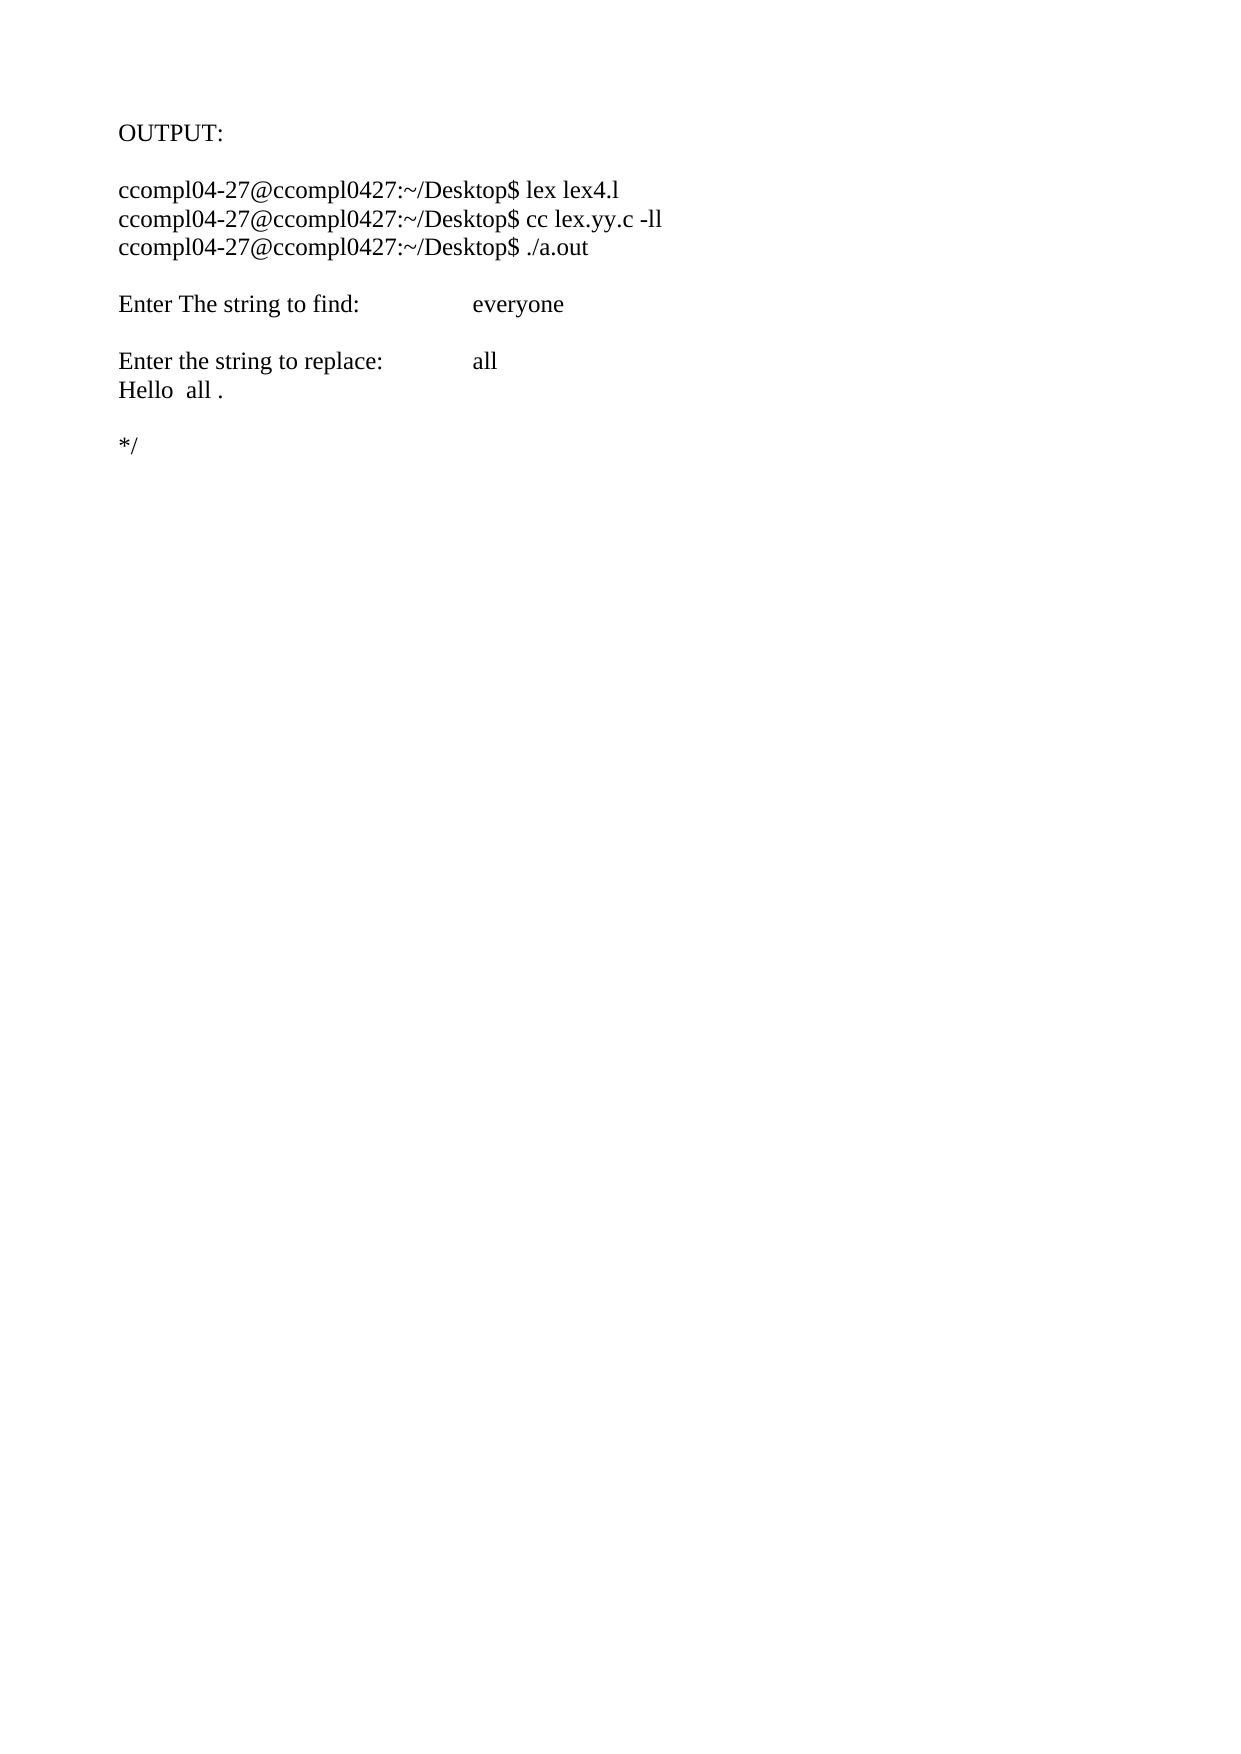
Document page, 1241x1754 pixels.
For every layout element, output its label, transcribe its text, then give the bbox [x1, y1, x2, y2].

text OUTPUT: [118, 118, 1122, 147]
text ccompl04-27@ccompl0427:~/Desktop$ lex lex4.l [118, 175, 1122, 204]
text */ [118, 431, 1122, 460]
text Hello all . [118, 375, 1122, 403]
text ccompl04-27@ccompl0427:~/Desktop$ ./a.out [118, 232, 1122, 261]
text Enter the string to replace: all [118, 346, 1122, 375]
text ccompl04-27@ccompl0427:~/Desktop$ cc lex.yy.c -ll [118, 204, 1122, 232]
text Enter The string to find: everyone [118, 289, 1122, 318]
